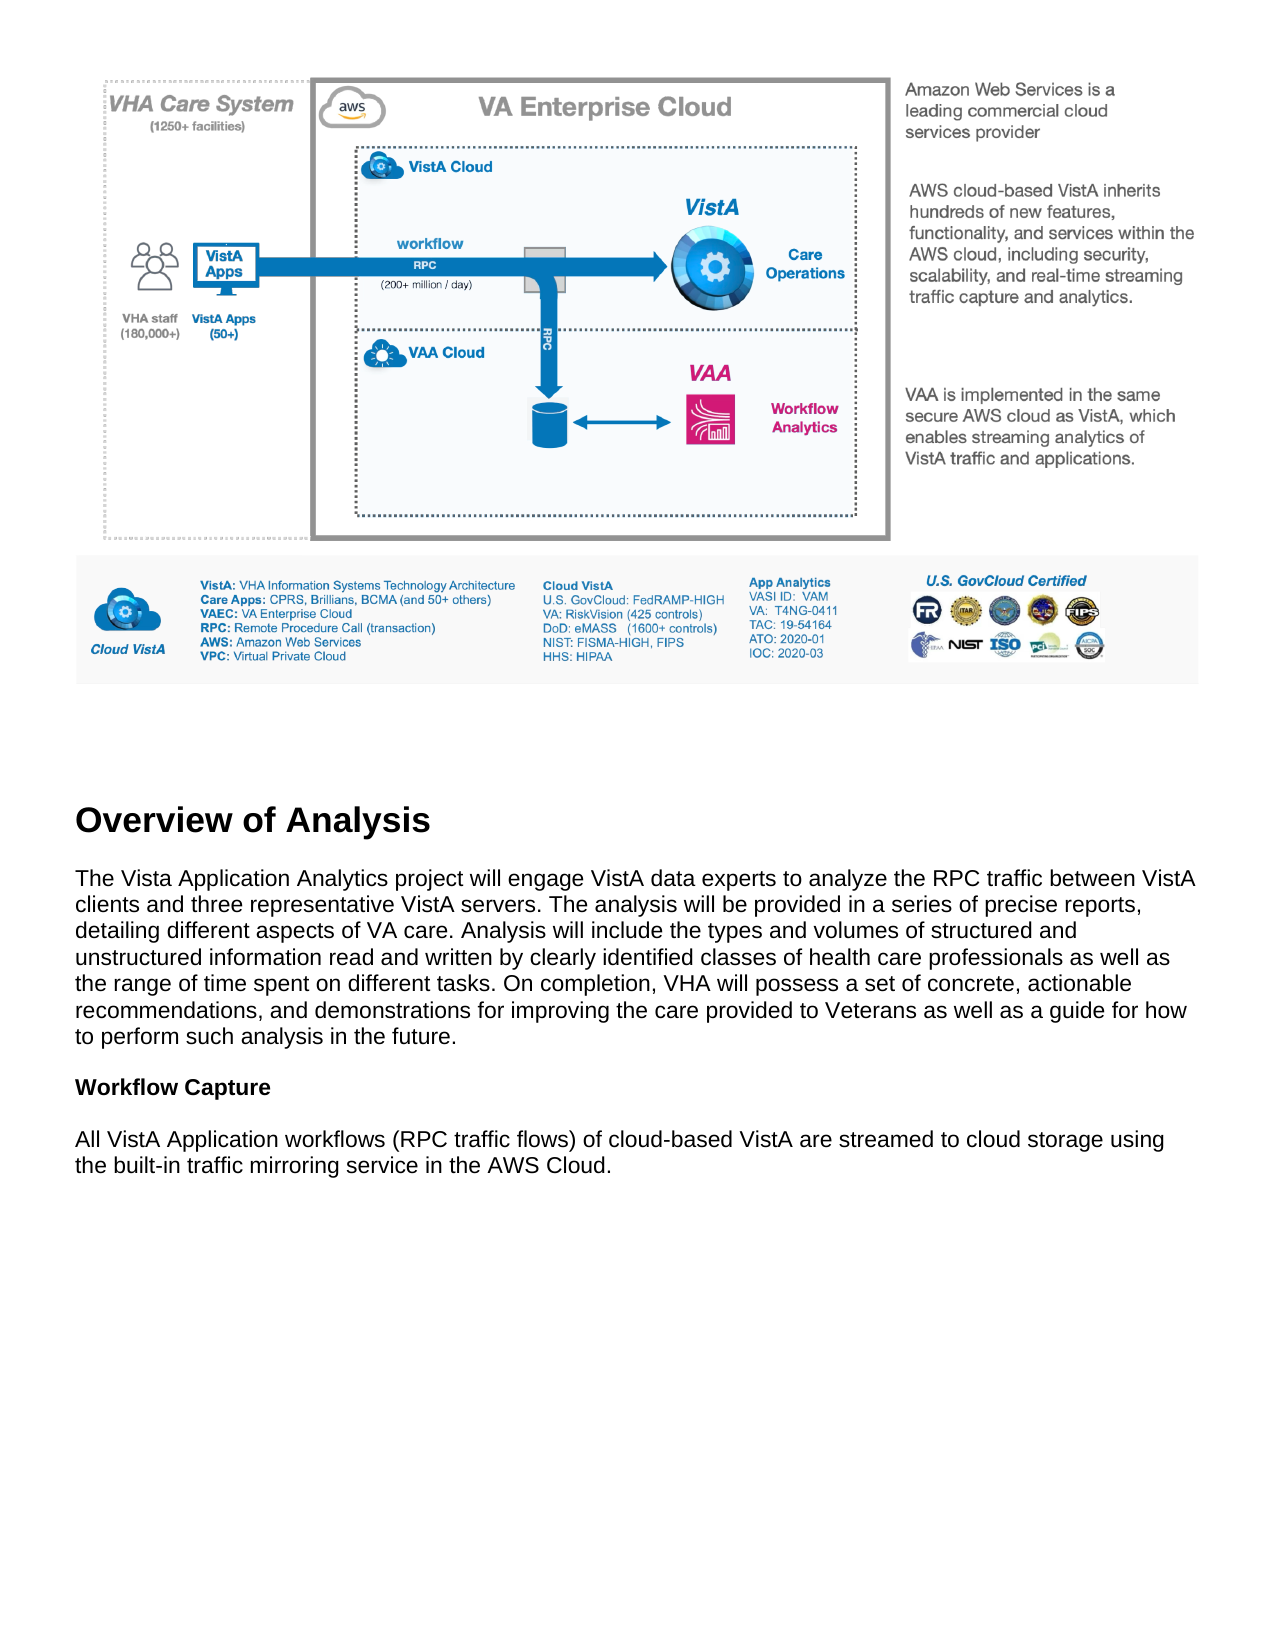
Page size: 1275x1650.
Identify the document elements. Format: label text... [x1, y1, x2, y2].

text All VistA Application workflows (RPC traffic flows) of cloud-based VistA are streamed to cloud storage using the built-in traffic mirroring service in the AWS Cloud. [75, 1126, 1200, 1178]
picture [75, 75, 1200, 684]
subtitle Overview of Analysis [75, 799, 1200, 840]
subtitle Workflow Capture [75, 1074, 1200, 1101]
text The Vista Application Analytics project will engage VistA data experts to analyze the RPC traffic between VistA clients and three representative VistA servers. The analysis will be provided in a series of precise reports, detailing different aspects of VA care. Analysis will include the types and volumes of structured and unstructured information read and written by clearly identified classes of health care professionals as well as the range of time spent on different tasks. On completion, VHA will possess a set of concrete, actionable recommendations, and demonstrations for improving the care provided to Veterans as well as a guide for how to perform such analysis in the future. [75, 865, 1200, 1049]
